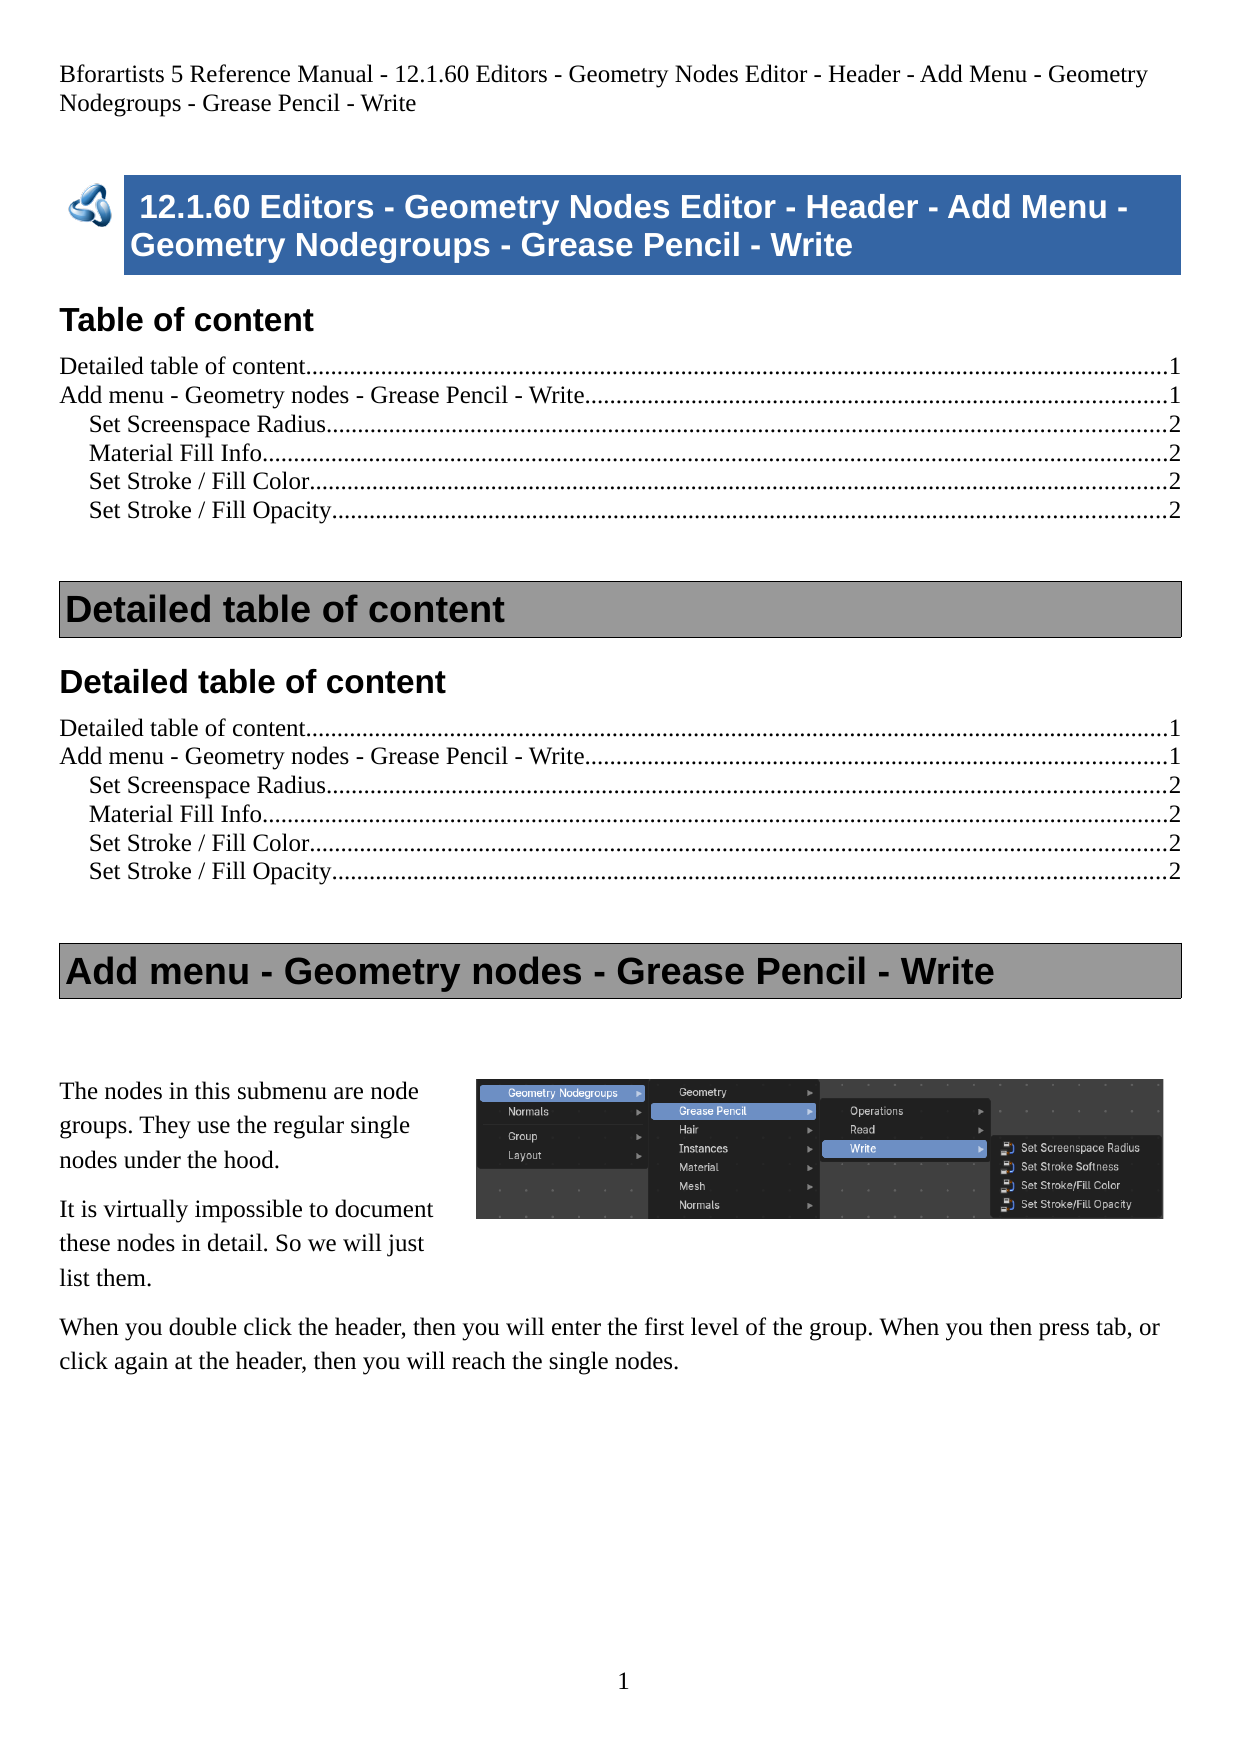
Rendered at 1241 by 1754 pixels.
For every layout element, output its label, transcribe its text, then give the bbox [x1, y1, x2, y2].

text Set Stroke / Fill Color 2 [88, 828, 1181, 856]
text Detailed table of content 1 [59, 713, 1181, 741]
table_header Detailed table of content [60, 582, 1181, 637]
text Set Stroke / Fill Color 2 [88, 466, 1181, 495]
text Add menu - Geometry nodes - Grease Pencil - Write 1 [59, 741, 1181, 770]
text Set Screenspace Radius 2 [88, 770, 1181, 799]
table_header [59, 175, 124, 275]
text The nodes in this submenu are node groups. They use the regular single nodes under the hood. [59, 1076, 1181, 1173]
picture [65, 180, 114, 230]
text Material Fill Info 2 [88, 438, 1181, 466]
picture [476, 1079, 1164, 1219]
text It is virtually impossible to document these nodes in detail. So we will just list them. [59, 1194, 1181, 1291]
text Set Stroke / Fill Opacity 2 [88, 856, 1181, 885]
text Add menu - Geometry nodes - Grease Pencil - Write 1 [59, 380, 1181, 409]
text When you double click the header, then you will enter the first level of the group. When you then press tab, or click again at the header, then you will reach the single nodes. [59, 1312, 1181, 1375]
text Set Screenspace Radius 2 [88, 409, 1181, 438]
text Material Fill Info 2 [88, 799, 1181, 828]
subtitle Detailed table of content [59, 662, 1181, 700]
table_header Add menu - Geometry nodes - Grease Pencil - Write [60, 944, 1181, 998]
text Detailed table of content 1 [59, 351, 1181, 380]
table_header 12.1.60 Editors - Geometry Nodes Editor - Header - Add Menu - Geometry Nodegroups - Grease Pencil - Write [124, 175, 1181, 275]
text Set Stroke / Fill Opacity 2 [88, 495, 1181, 524]
subtitle Table of content [59, 300, 1181, 339]
